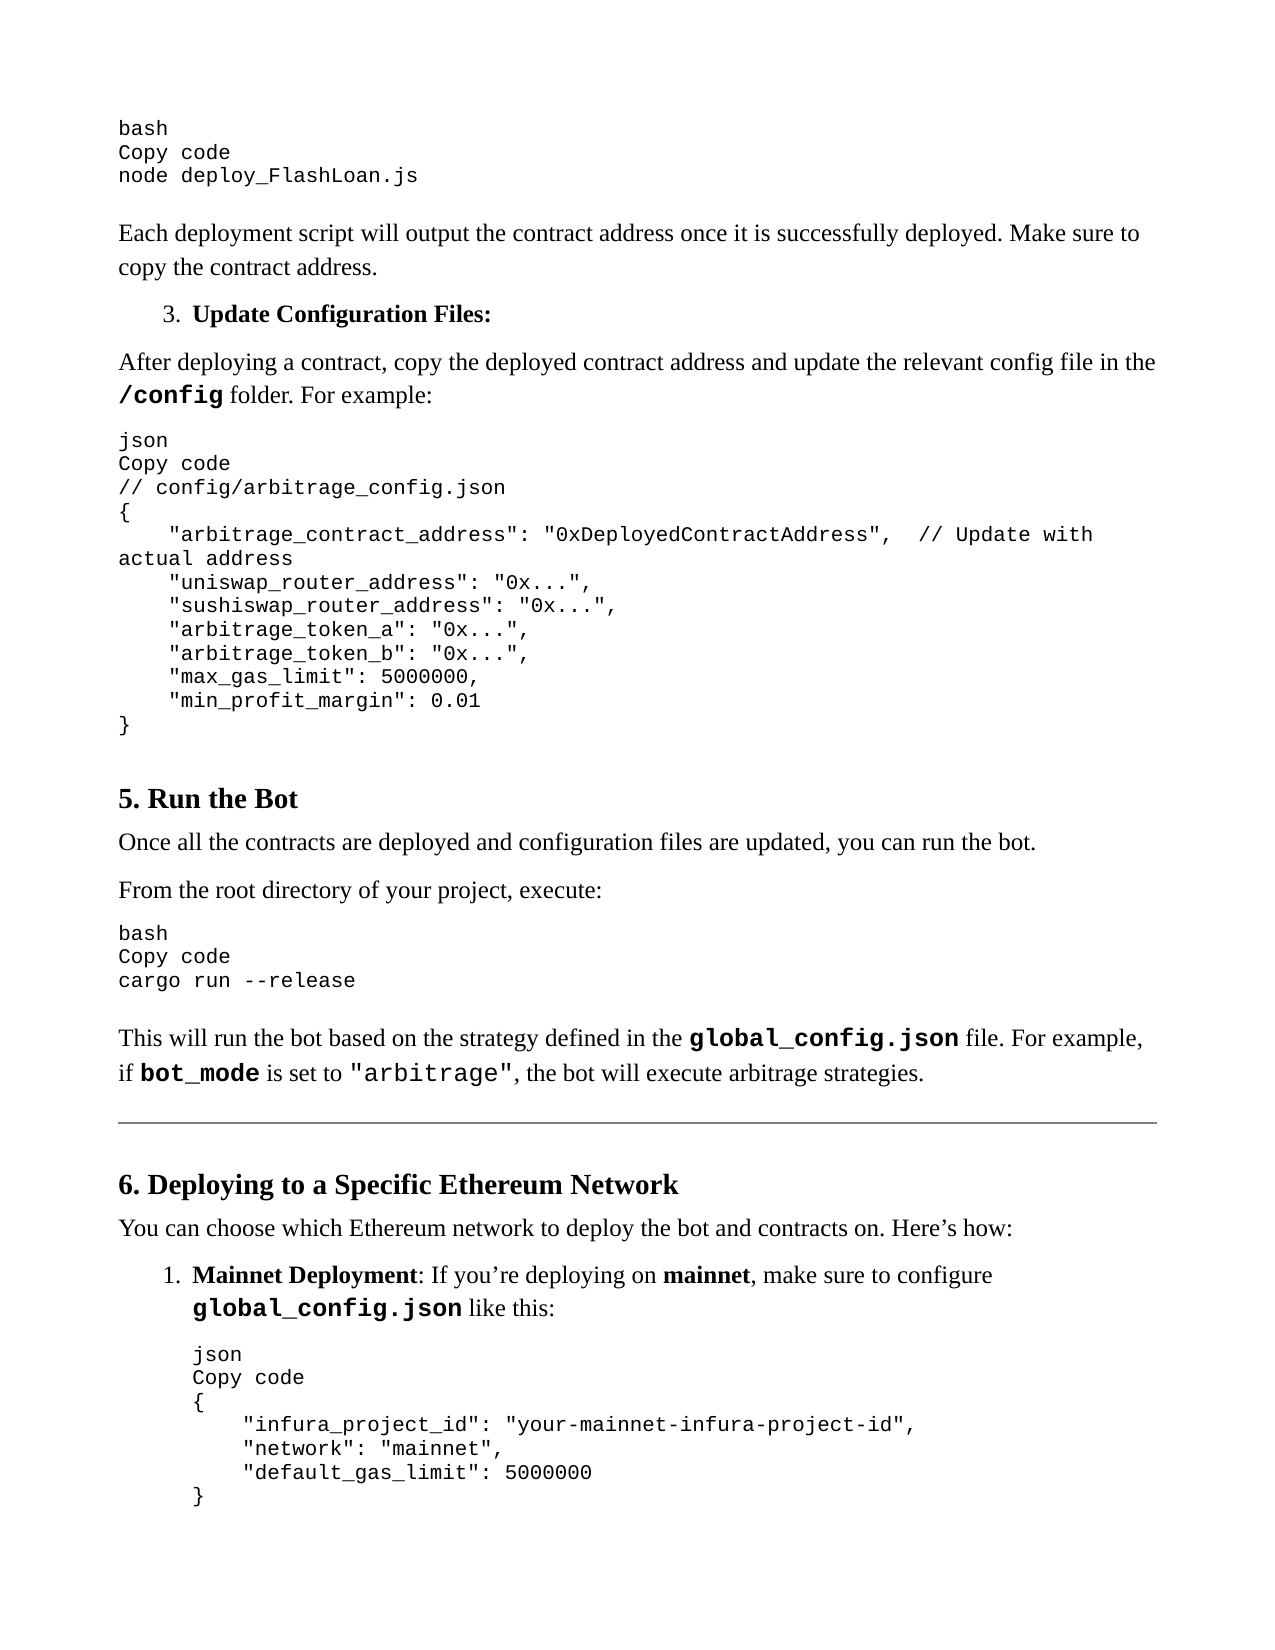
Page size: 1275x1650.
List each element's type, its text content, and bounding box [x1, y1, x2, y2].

text After deploying a contract, copy the deployed contract address and update the relevant config file in the /config folder. For example: [118, 347, 1157, 411]
text cargo run --release [118, 970, 1157, 993]
text Each deployment script will output the contract address once it is successfully deployed. Make sure to copy the contract address. [118, 218, 1157, 280]
list Copy code [162, 1367, 1157, 1391]
list } [162, 1485, 1157, 1509]
text "arbitrage_token_a": "0x...", [118, 619, 1157, 643]
text bash [118, 118, 1157, 142]
text This will run the bot based on the strategy defined in the global_config.json file. For example, if bot_mode is set to "arbitrage", the bot will execute arbitrage strategies. [118, 1023, 1157, 1089]
text From the root directory of your project, execute: [118, 875, 1157, 904]
text Copy code [118, 453, 1157, 477]
text json [118, 430, 1157, 453]
list "infura_project_id": "your-mainnet-infura-project-id", [162, 1414, 1157, 1438]
text // config/arbitrage_config.json [118, 477, 1157, 501]
text Copy code [118, 946, 1157, 970]
subtitle 5. Run the Bot [118, 781, 1157, 815]
text Once all the contracts are deployed and configuration files are updated, you can run the bot. [118, 827, 1157, 856]
text You can choose which Ethereum network to deploy the bot and contracts on. Here’s how: [118, 1213, 1157, 1242]
list Mainnet Deployment: If you’re deploying on mainnet, make sure to configure global_config.json like this: [162, 1261, 1157, 1324]
text { [118, 501, 1157, 524]
text bash [118, 922, 1157, 946]
list { [162, 1391, 1157, 1414]
list Update Configuration Files: [162, 299, 1157, 328]
text "min_profit_margin": 0.01 [118, 690, 1157, 713]
list json [162, 1343, 1157, 1367]
text "arbitrage_token_b": "0x...", [118, 643, 1157, 666]
subtitle 6. Deploying to a Specific Ethereum Network [118, 1167, 1157, 1200]
text Copy code [118, 142, 1157, 165]
text "max_gas_limit": 5000000, [118, 666, 1157, 690]
text "uniswap_router_address": "0x...", [118, 572, 1157, 595]
text } [118, 713, 1157, 737]
text node deploy_FlashLoan.js [118, 165, 1157, 189]
text "arbitrage_contract_address": "0xDeployedContractAddress", // Update with actual address [118, 524, 1157, 572]
list "network": "mainnet", [162, 1438, 1157, 1462]
text "sushiswap_router_address": "0x...", [118, 595, 1157, 619]
list "default_gas_limit": 5000000 [162, 1462, 1157, 1485]
